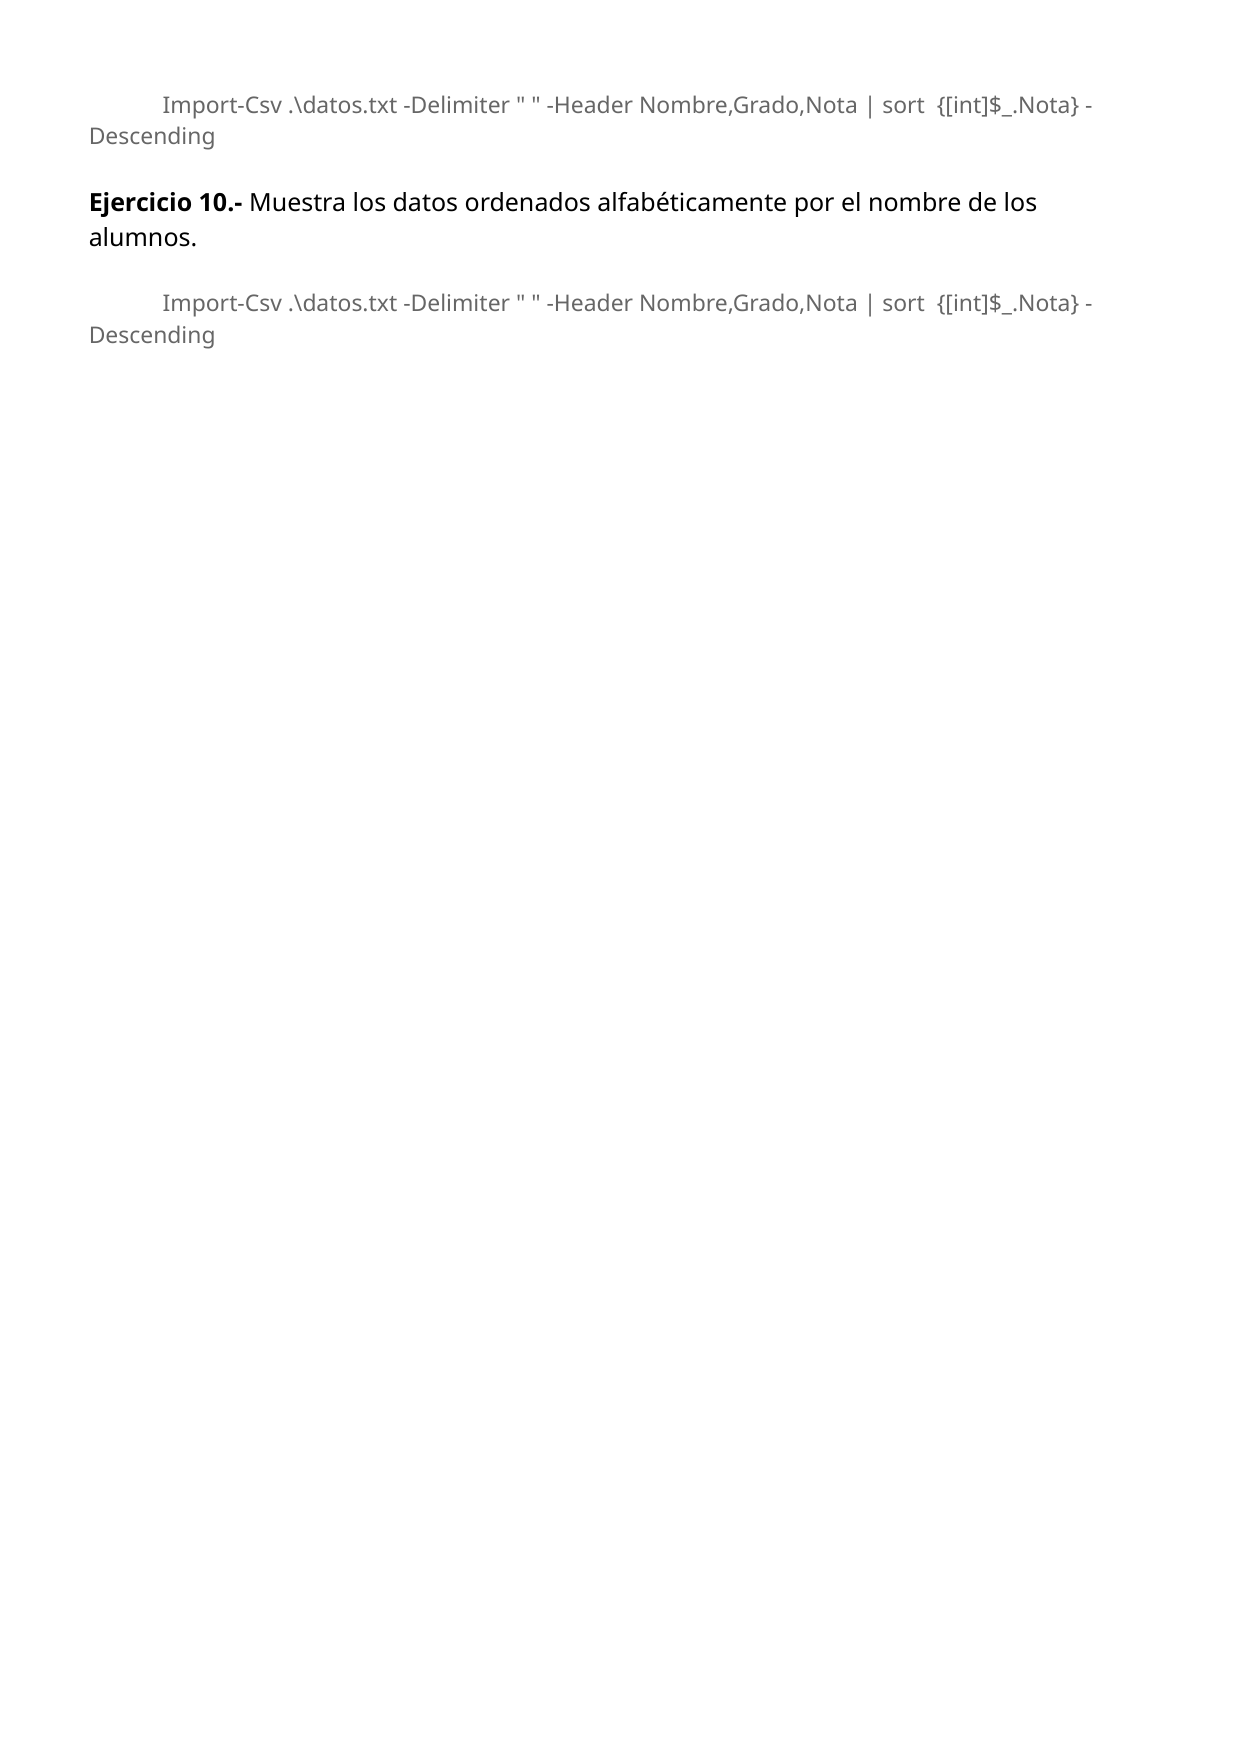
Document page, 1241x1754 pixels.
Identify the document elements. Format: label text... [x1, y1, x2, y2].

text Import-Csv .\datos.txt -Delimiter " " -Header Nombre,Grado,Nota | sort {[int]$_.Nota} -Descending [88, 287, 1152, 350]
text Ejercicio 10.- Muestra los datos ordenados alfabéticamente por el nombre de los alumnos. [88, 185, 1152, 253]
text Import-Csv .\datos.txt -Delimiter " " -Header Nombre,Grado,Nota | sort {[int]$_.Nota} -Descending [88, 88, 1152, 151]
